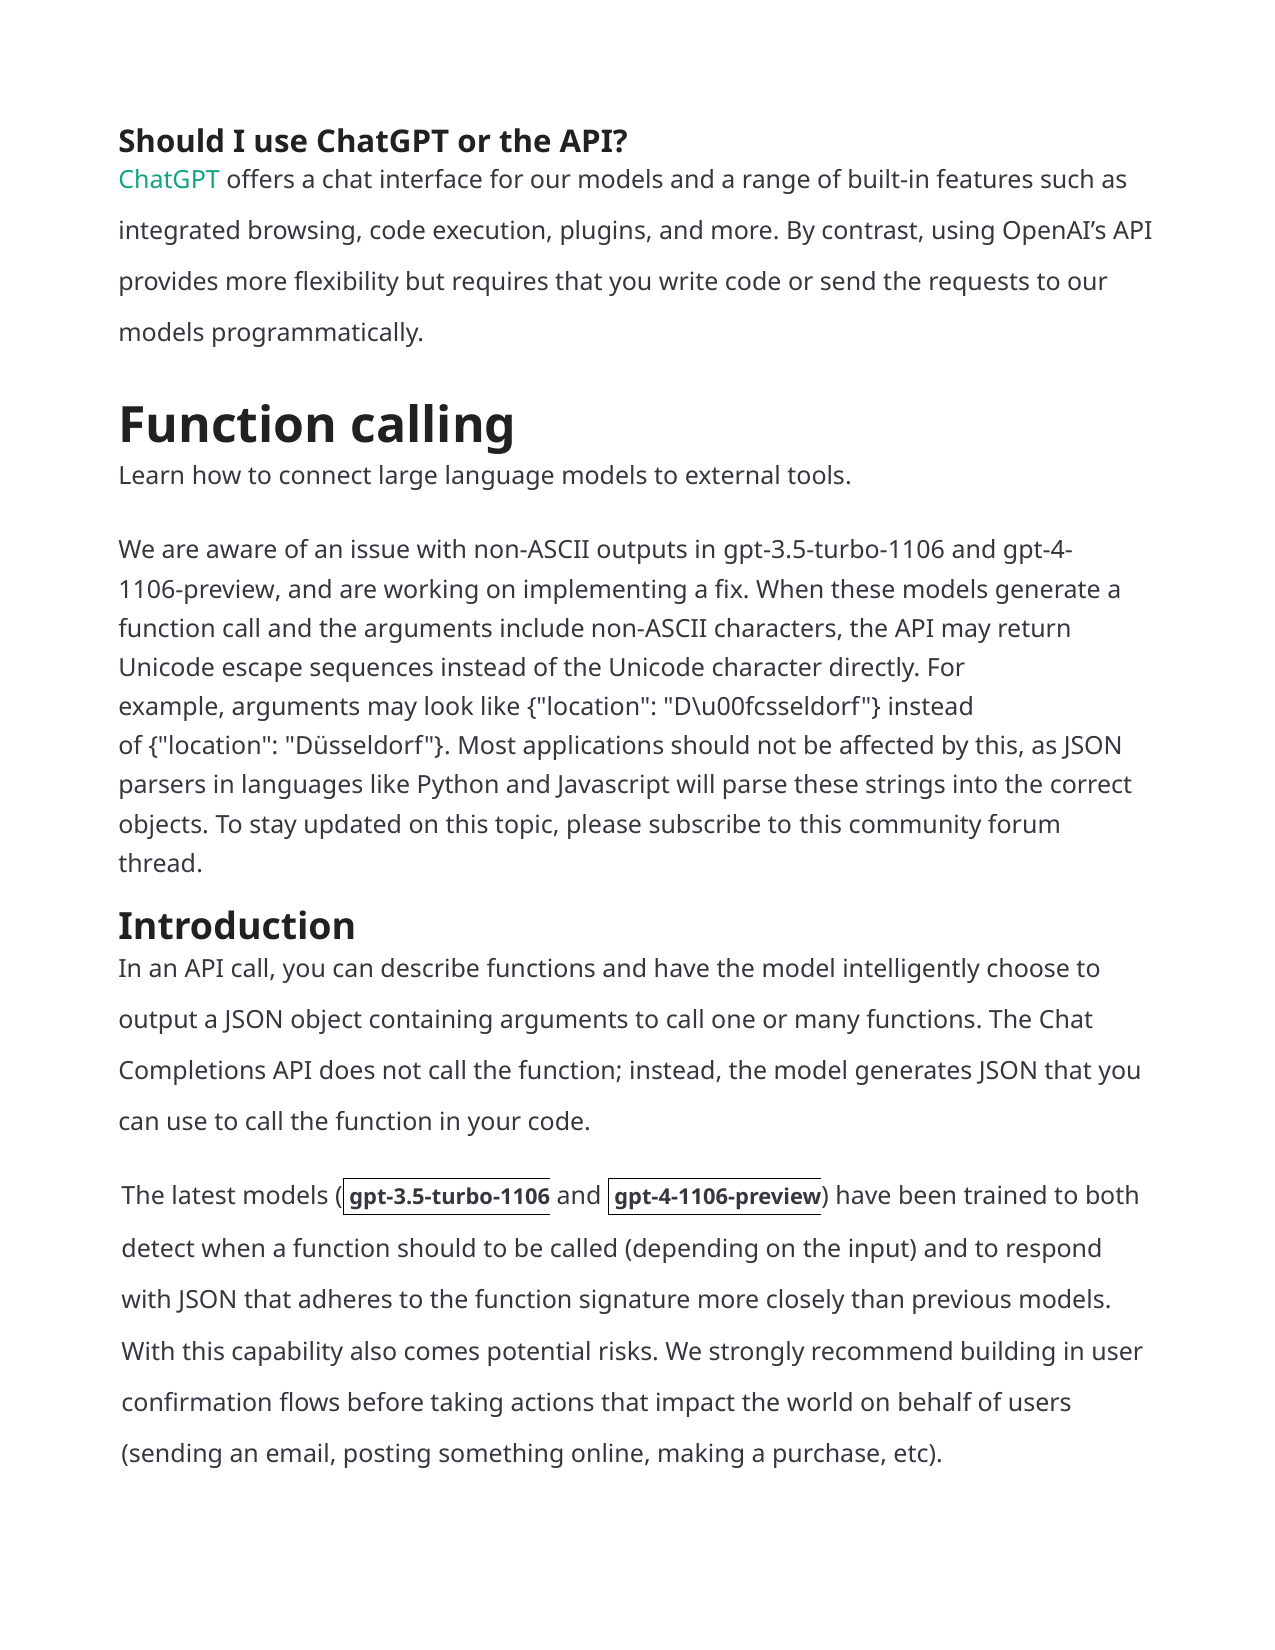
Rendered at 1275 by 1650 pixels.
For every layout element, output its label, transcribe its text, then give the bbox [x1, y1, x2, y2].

subtitle Function calling [118, 389, 1157, 458]
text We are aware of an issue with non-ASCII outputs in gpt-3.5-turbo-1106 and gpt-4-1106-preview, and are working on implementing a fix. When these models generate a function call and the arguments include non-ASCII characters, the API may return Unicode escape sequences instead of the Unicode character directly. For example, arguments may look like {"location": "D\u00fcsseldorf"} instead of {"location": "Düsseldorf"}. Most applications should not be affected by this, as JSON parsers in languages like Python and Javascript will parse these strings into the correct objects. To stay updated on this topic, please subscribe to this community forum thread. [118, 532, 1135, 879]
text In an API call, you can describe functions and have the model intelligently choose to output a JSON object containing arguments to call one or many functions. The Chat Completions API does not call the function; instead, the model generates JSON that you can use to call the function in your code. [118, 950, 1157, 1137]
text Learn how to connect large language models to external tools. [118, 458, 1157, 492]
text The latest models (gpt-3.5-turbo-1106 and gpt-4-1106-preview) have been trained to both detect when a function should to be called (depending on the input) and to respond with JSON that adheres to the function signature more closely than previous models. With this capability also comes potential risks. We strongly recommend building in user confirmation flows before taking actions that impact the world on behalf of users (sending an email, posting something online, making a purchase, etc). [121, 1178, 1154, 1469]
text ChatGPT offers a chat interface for our models and a range of built-in features such as integrated browsing, code execution, plugins, and more. By contrast, using OpenAI’s API provides more flexibility but requires that you write code or send the requests to our models programmatically. [118, 162, 1157, 349]
subtitle Should I use ChatGPT or the API? [118, 118, 1157, 162]
subtitle Introduction [118, 899, 1157, 950]
